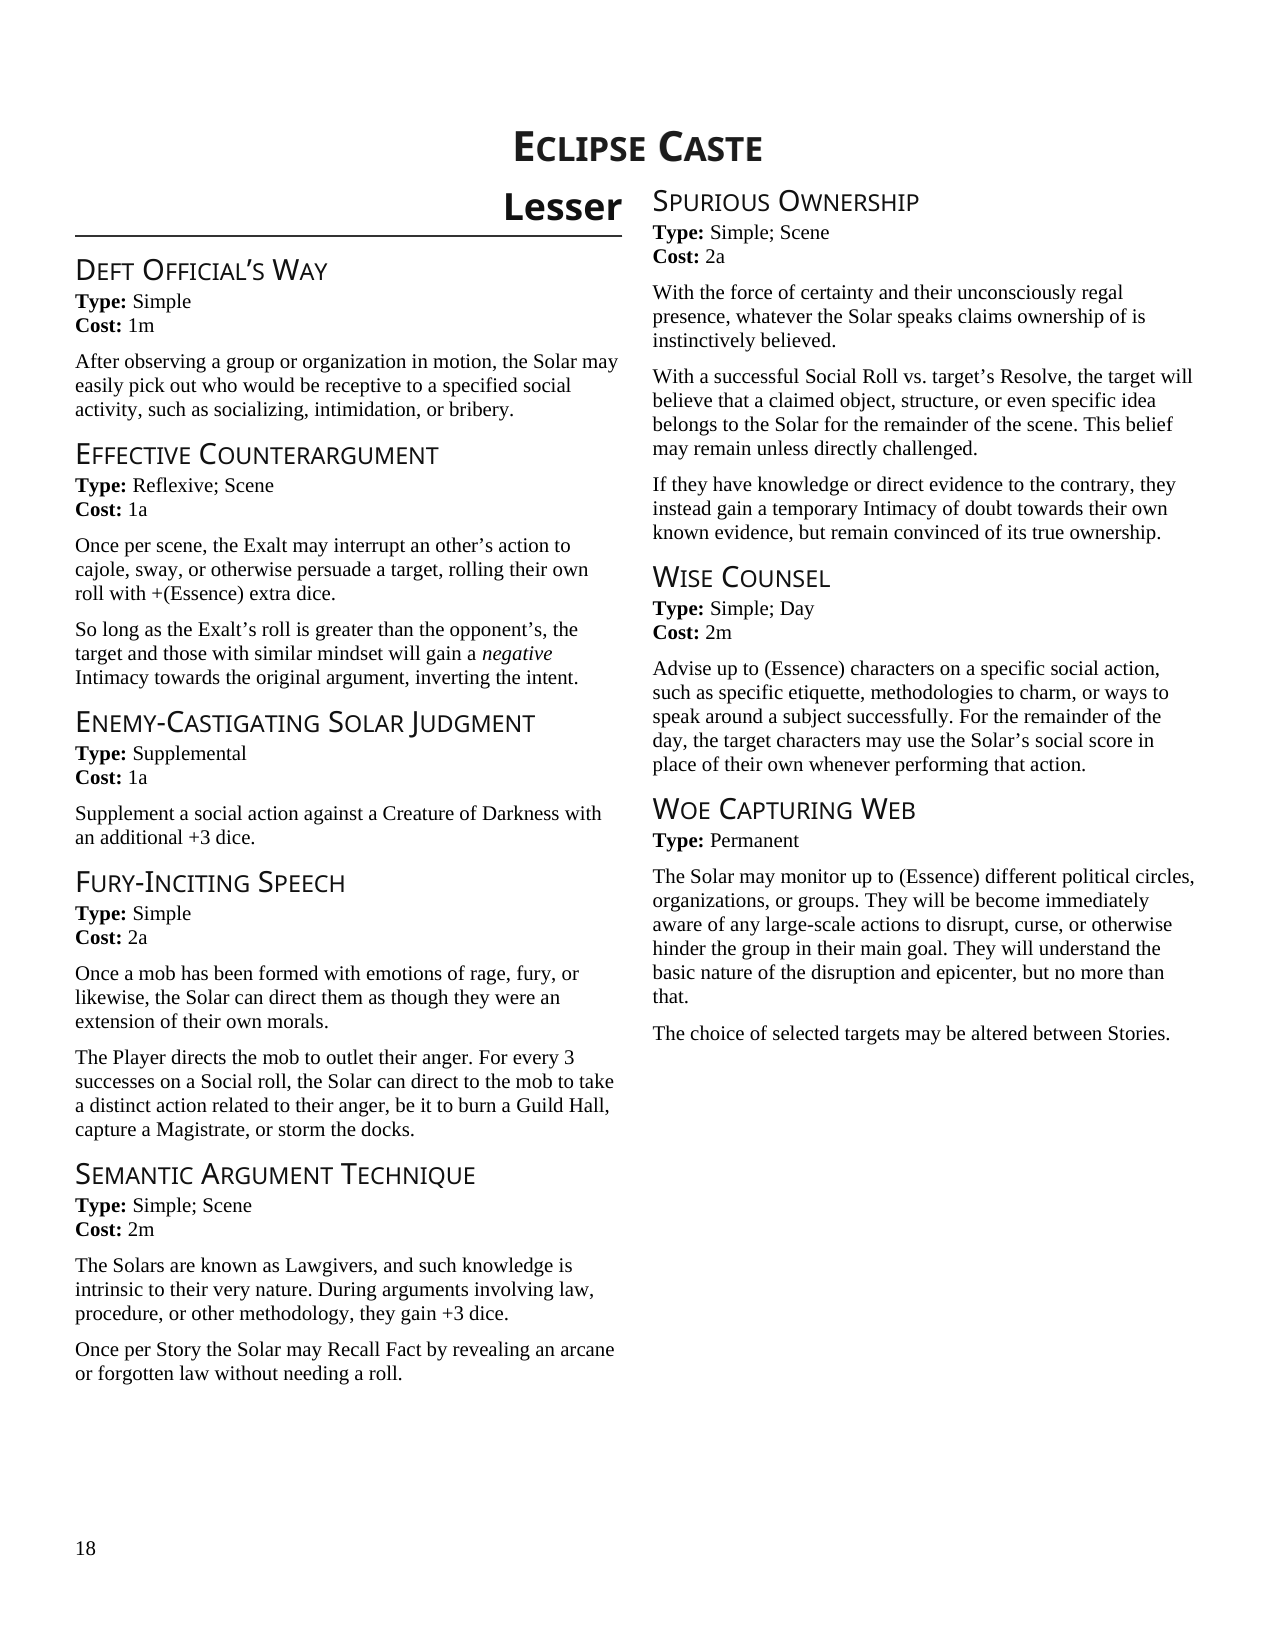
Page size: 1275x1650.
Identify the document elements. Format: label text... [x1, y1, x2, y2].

text After observing a group or organization in motion, the Solar may easily pick out who would be receptive to a specified social activity, such as socializing, intimidation, or bribery. [75, 349, 622, 421]
text Type: Supplemental Cost: 1a [75, 741, 622, 789]
text Once per scene, the Exalt may interrupt an other’s action to cajole, sway, or otherwise persuade a target, rolling their own roll with +(Essence) extra dice. [75, 533, 622, 605]
subtitle Enemy-Castigating Solar Judgment [75, 701, 622, 741]
text Type: Permanent [652, 828, 1200, 852]
subtitle Deft Official’s Way [75, 249, 622, 289]
text Type: Simple; Scene Cost: 2a [652, 219, 1200, 268]
text The Player directs the mob to outlet their anger. For every 3 successes on a Social roll, the Solar can direct to the mob to take a distinct action related to their anger, be it to burn a Guild Hall, capture a Magistrate, or storm the docks. [75, 1045, 622, 1141]
text Once a mob has been formed with emotions of rage, fury, or likewise, the Solar can direct them as though they were an extension of their own morals. [75, 961, 622, 1033]
text Once per Story the Solar may Recall Fact by revealing an arcane or forgotten law without needing a roll. [75, 1337, 622, 1385]
subtitle Effective Counterargument [75, 433, 622, 473]
subtitle Eclipse Caste [75, 117, 1200, 174]
text Supplement a social action against a Creature of Darkness with an additional +3 dice. [75, 801, 622, 849]
text The Solars are known as Lawgivers, and such knowledge is intrinsic to their very nature. During arguments involving law, procedure, or other methodology, they gain +3 dice. [75, 1253, 622, 1325]
text If they have knowledge or direct evidence to the contrary, they instead gain a temporary Intimacy of doubt towards their own known evidence, but remain convinced of its true ownership. [652, 472, 1200, 544]
subtitle Wise Counsel [652, 556, 1200, 596]
text Type: Simple; Day Cost: 2m [652, 596, 1200, 644]
text So long as the Exalt’s roll is greater than the opponent’s, the target and those with similar mindset will gain a negative Intimacy towards the original argument, inverting the intent. [75, 617, 622, 689]
subtitle Semantic Argument Technique [75, 1153, 622, 1193]
text Type: Reflexive; Scene Cost: 1a [75, 473, 622, 521]
text The Solar may monitor up to (Essence) different political circles, organizations, or groups. They will be become immediately aware of any large-scale actions to disrupt, curse, or otherwise hinder the group in their main goal. They will understand the basic nature of the disruption and epicenter, but no more than that. [652, 864, 1200, 1008]
subtitle Fury-Inciting Speech [75, 861, 622, 901]
text Type: Simple Cost: 1m [75, 289, 622, 337]
text The choice of selected targets may be altered between Stories. [652, 1020, 1200, 1044]
subtitle Woe Capturing Web [652, 788, 1200, 828]
text Lesser [75, 180, 622, 235]
text Type: Simple Cost: 2a [75, 901, 622, 949]
text With a successful Social Roll vs. target’s Resolve, the target will believe that a claimed object, structure, or even specific idea belongs to the Solar for the remainder of the scene. This belief may remain unless directly challenged. [652, 364, 1200, 460]
text Type: Simple; Scene Cost: 2m [75, 1193, 622, 1241]
text With the force of certainty and their unconsciously regal presence, whatever the Solar speaks claims ownership of is instinctively believed. [652, 280, 1200, 352]
subtitle Spurious Ownership [652, 180, 1200, 219]
text Advise up to (Essence) characters on a specific social action, such as specific etiquette, methodologies to charm, or ways to speak around a subject successfully. For the remainder of the day, the target characters may use the Solar’s social score in place of their own whenever performing that action. [652, 656, 1200, 776]
